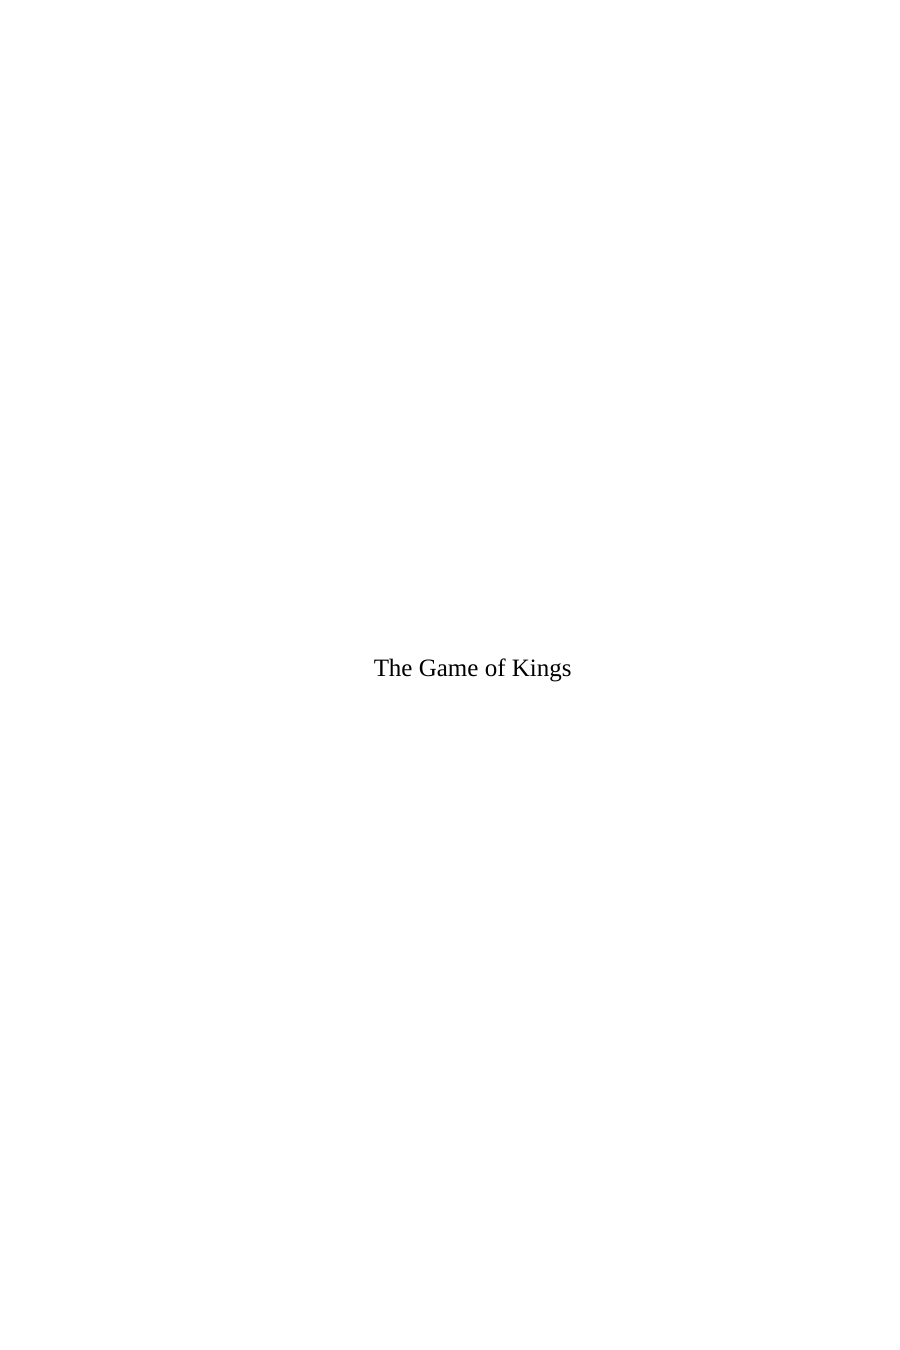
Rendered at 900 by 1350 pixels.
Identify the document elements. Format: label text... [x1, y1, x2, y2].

text The Game of Kings [120, 653, 825, 681]
